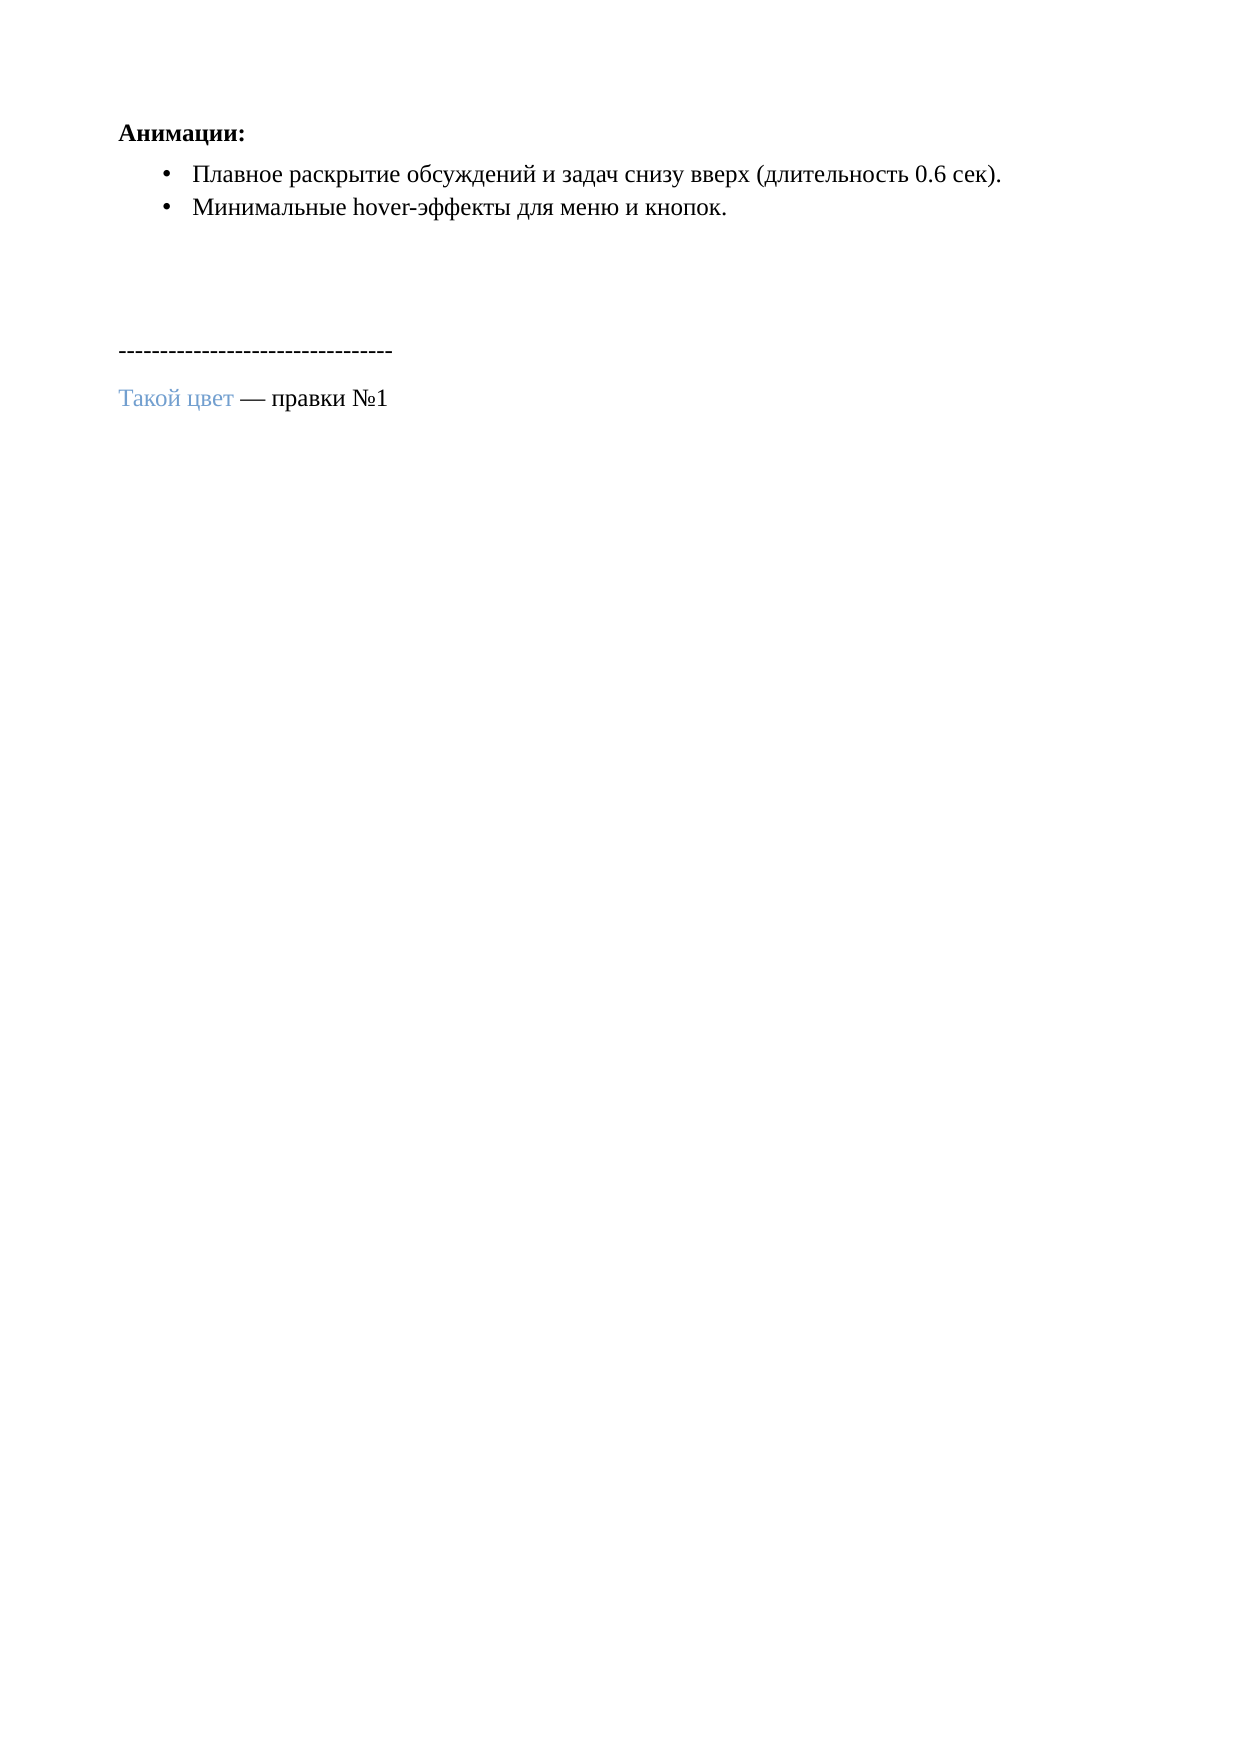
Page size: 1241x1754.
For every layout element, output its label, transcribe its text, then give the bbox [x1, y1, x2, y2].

list Плавное раскрытие обсуждений и задач снизу вверх (длительность 0.6 сек). [162, 159, 1122, 188]
subtitle Анимации: [118, 118, 1122, 147]
list Минимальные hover-эффекты для меню и кнопок. [162, 192, 1122, 221]
text --------------------------------- [118, 335, 1122, 364]
text Такой цвет — правки №1 [118, 383, 1122, 412]
